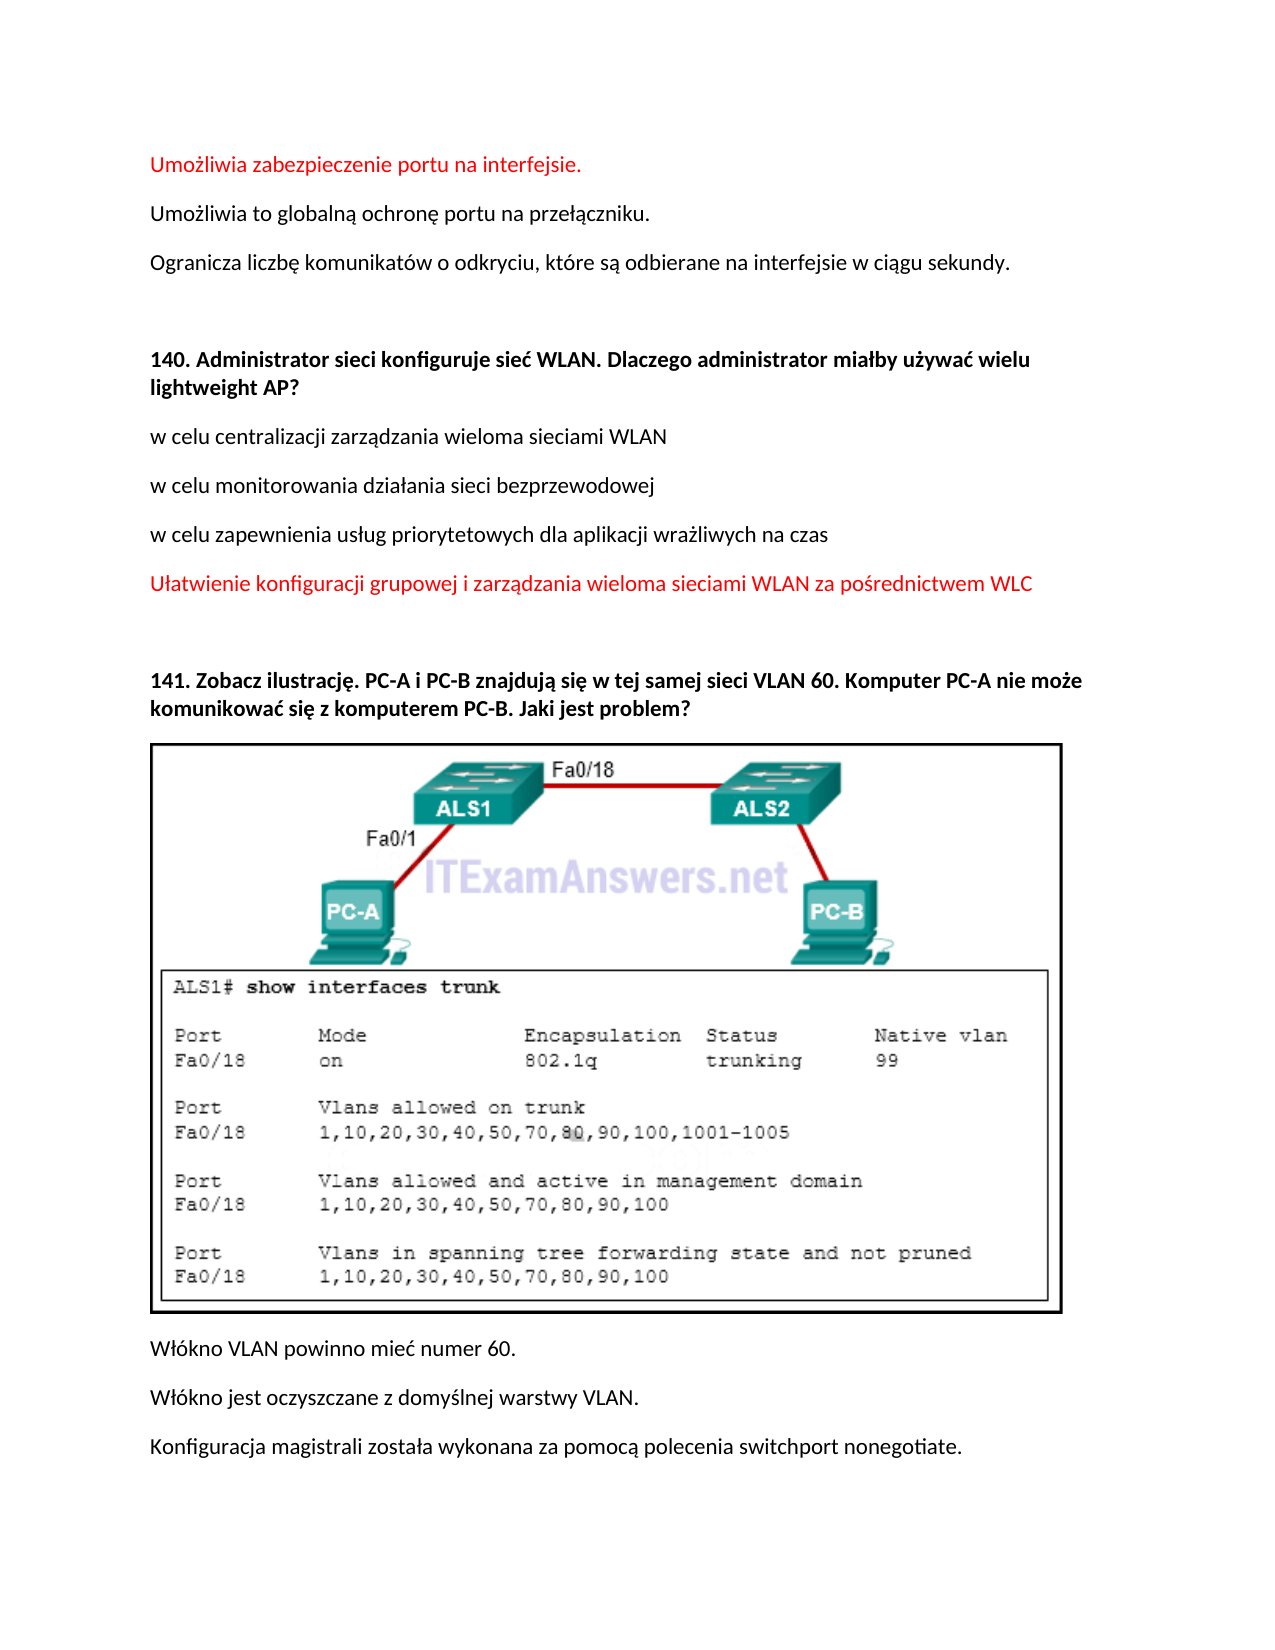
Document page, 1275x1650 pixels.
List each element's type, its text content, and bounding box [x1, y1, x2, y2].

text w celu zapewnienia usług priorytetowych dla aplikacji wrażliwych na czas [150, 520, 1125, 548]
text w celu centralizacji zarządzania wieloma sieciami WLAN [150, 422, 1125, 450]
text Konfiguracja magistrali została wykonana za pomocą polecenia switchport nonegotiate. [150, 1432, 1125, 1460]
text w celu monitorowania działania sieci bezprzewodowej [150, 471, 1125, 499]
text Włókno VLAN powinno mieć numer 60. [150, 1334, 1125, 1363]
text 140. Administrator sieci konfiguruje sieć WLAN. Dlaczego administrator miałby używać wielu lightweight AP? [150, 345, 1125, 401]
text Ułatwienie konfiguracji grupowej i zarządzania wieloma sieciami WLAN za pośrednictwem WLC [150, 569, 1125, 597]
text Włókno jest oczyszczane z domyślnej warstwy VLAN. [150, 1383, 1125, 1411]
text Ogranicza liczbę komunikatów o odkryciu, które są odbierane na interfejsie w ciągu sekundy. [150, 248, 1125, 276]
text Umożliwia to globalną ochronę portu na przełączniku. [150, 199, 1125, 227]
text Umożliwia zabezpieczenie portu na interfejsie. [150, 150, 1125, 178]
text 141. Zobacz ilustrację. PC-A i PC-B znajdują się w tej samej sieci VLAN 60. Komputer PC-A nie może komunikować się z komputerem PC-B. Jaki jest problem? [150, 667, 1125, 723]
